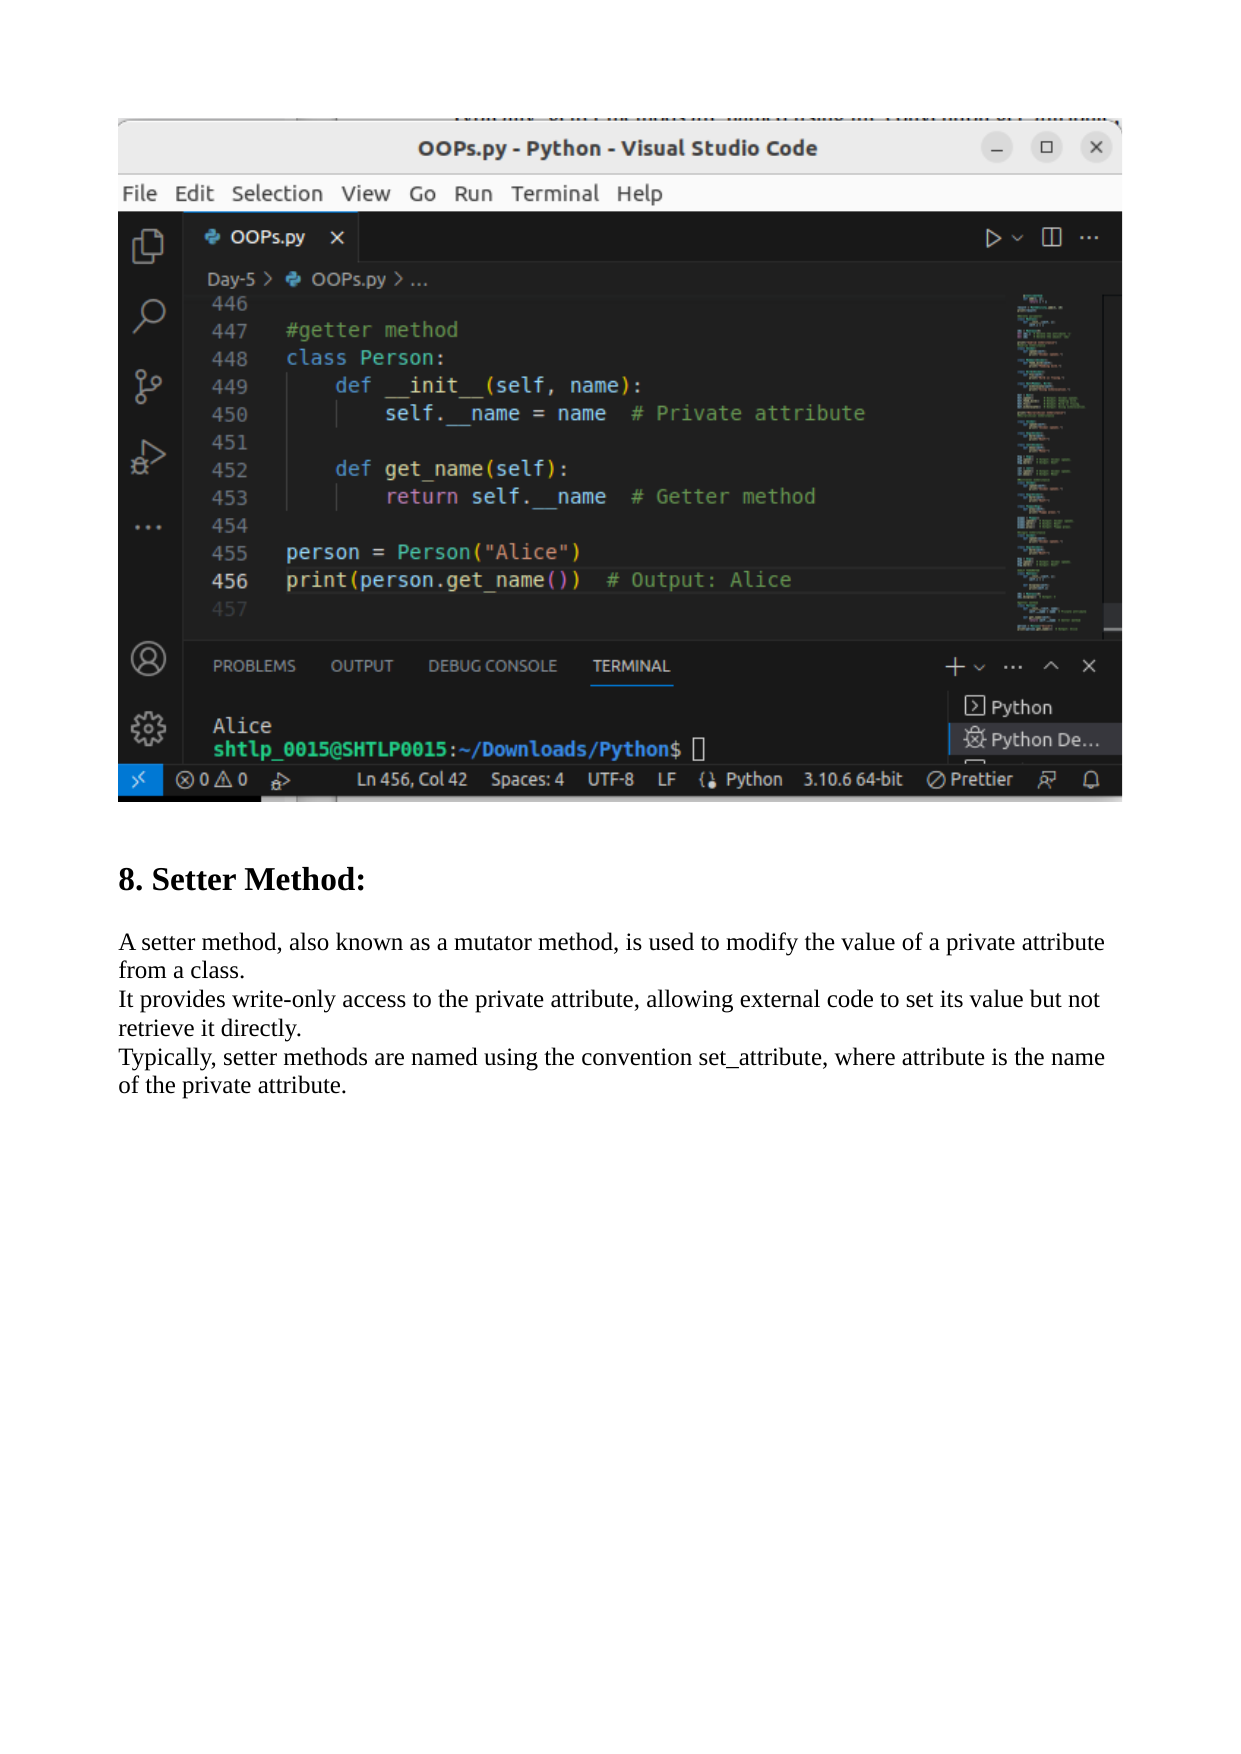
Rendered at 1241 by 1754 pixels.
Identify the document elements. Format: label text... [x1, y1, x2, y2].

text It provides write-only access to the private attribute, allowing external code to set its value but not retrieve it directly. [118, 984, 1122, 1042]
text 8. Setter Method: [118, 859, 1122, 898]
picture [118, 118, 1123, 802]
text Typically, setter methods are named using the convention set_attribute, where attribute is the name of the private attribute. [118, 1042, 1122, 1099]
text A setter method, also known as a mutator method, is used to modify the value of a private attribute from a class. [118, 927, 1122, 984]
